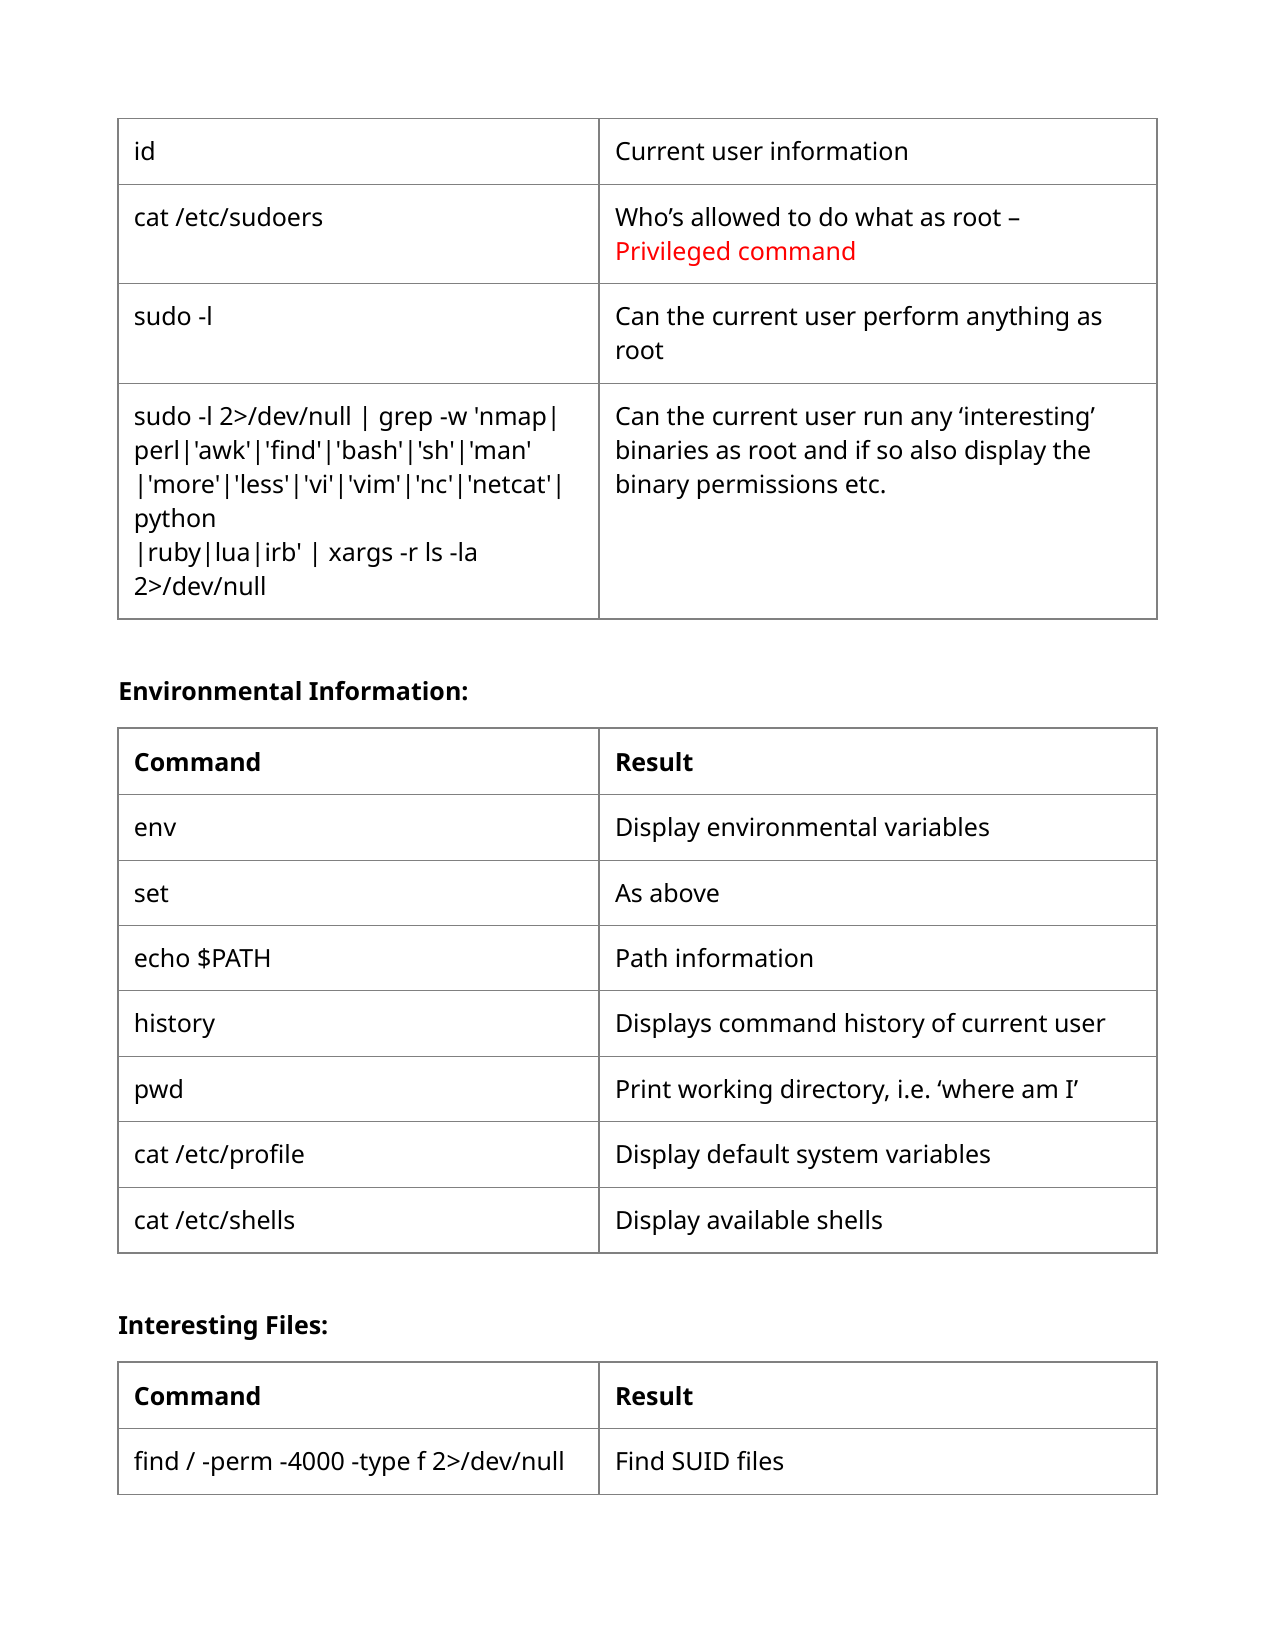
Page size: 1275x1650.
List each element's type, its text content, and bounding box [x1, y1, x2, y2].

table_cell id [119, 119, 598, 183]
table_header Command [119, 1363, 598, 1428]
table_header Result [600, 729, 1156, 794]
table_cell set [119, 861, 598, 925]
table_cell sudo -l 2>/dev/null | grep -w 'nmap|perl|'awk'|'find'|'bash'|'sh'|'man' |'more'|'less'|'vi'|'vim'|'nc'|'netcat'|python |ruby|lua|irb' | xargs -r ls -la 2>/dev/null [119, 384, 598, 618]
table_cell As above [600, 861, 1156, 925]
table_cell Can the current user perform anything as root [600, 284, 1156, 382]
table_cell Print working directory, i.e. ‘where am I’ [600, 1057, 1156, 1121]
text Environmental Information: [118, 673, 1157, 708]
table_cell cat /etc/sudoers [119, 185, 598, 283]
table_cell Who’s allowed to do what as root – Privileged command [600, 185, 1156, 283]
table_cell Displays command history of current user [600, 991, 1156, 1056]
table_cell Display environmental variables [600, 795, 1156, 859]
table_header Result [600, 1363, 1156, 1428]
table_cell cat /etc/shells [119, 1188, 598, 1252]
table_cell env [119, 795, 598, 859]
text Interesting Files: [118, 1307, 1157, 1341]
table_cell echo $PATH [119, 926, 598, 990]
table_cell cat /etc/profile [119, 1122, 598, 1187]
table_cell find / -perm -4000 -type f 2>/dev/null [119, 1429, 598, 1493]
table_header Command [119, 729, 598, 794]
table_cell sudo -l [119, 284, 598, 382]
table_cell Current user information [600, 119, 1156, 183]
table_cell Can the current user run any ‘interesting’ binaries as root and if so also display the binary permissions etc. [600, 384, 1156, 618]
table_cell Display available shells [600, 1188, 1156, 1252]
table_cell Display default system variables [600, 1122, 1156, 1187]
table_cell Find SUID files [600, 1429, 1156, 1493]
table_cell history [119, 991, 598, 1056]
table_cell pwd [119, 1057, 598, 1121]
table_cell Path information [600, 926, 1156, 990]
